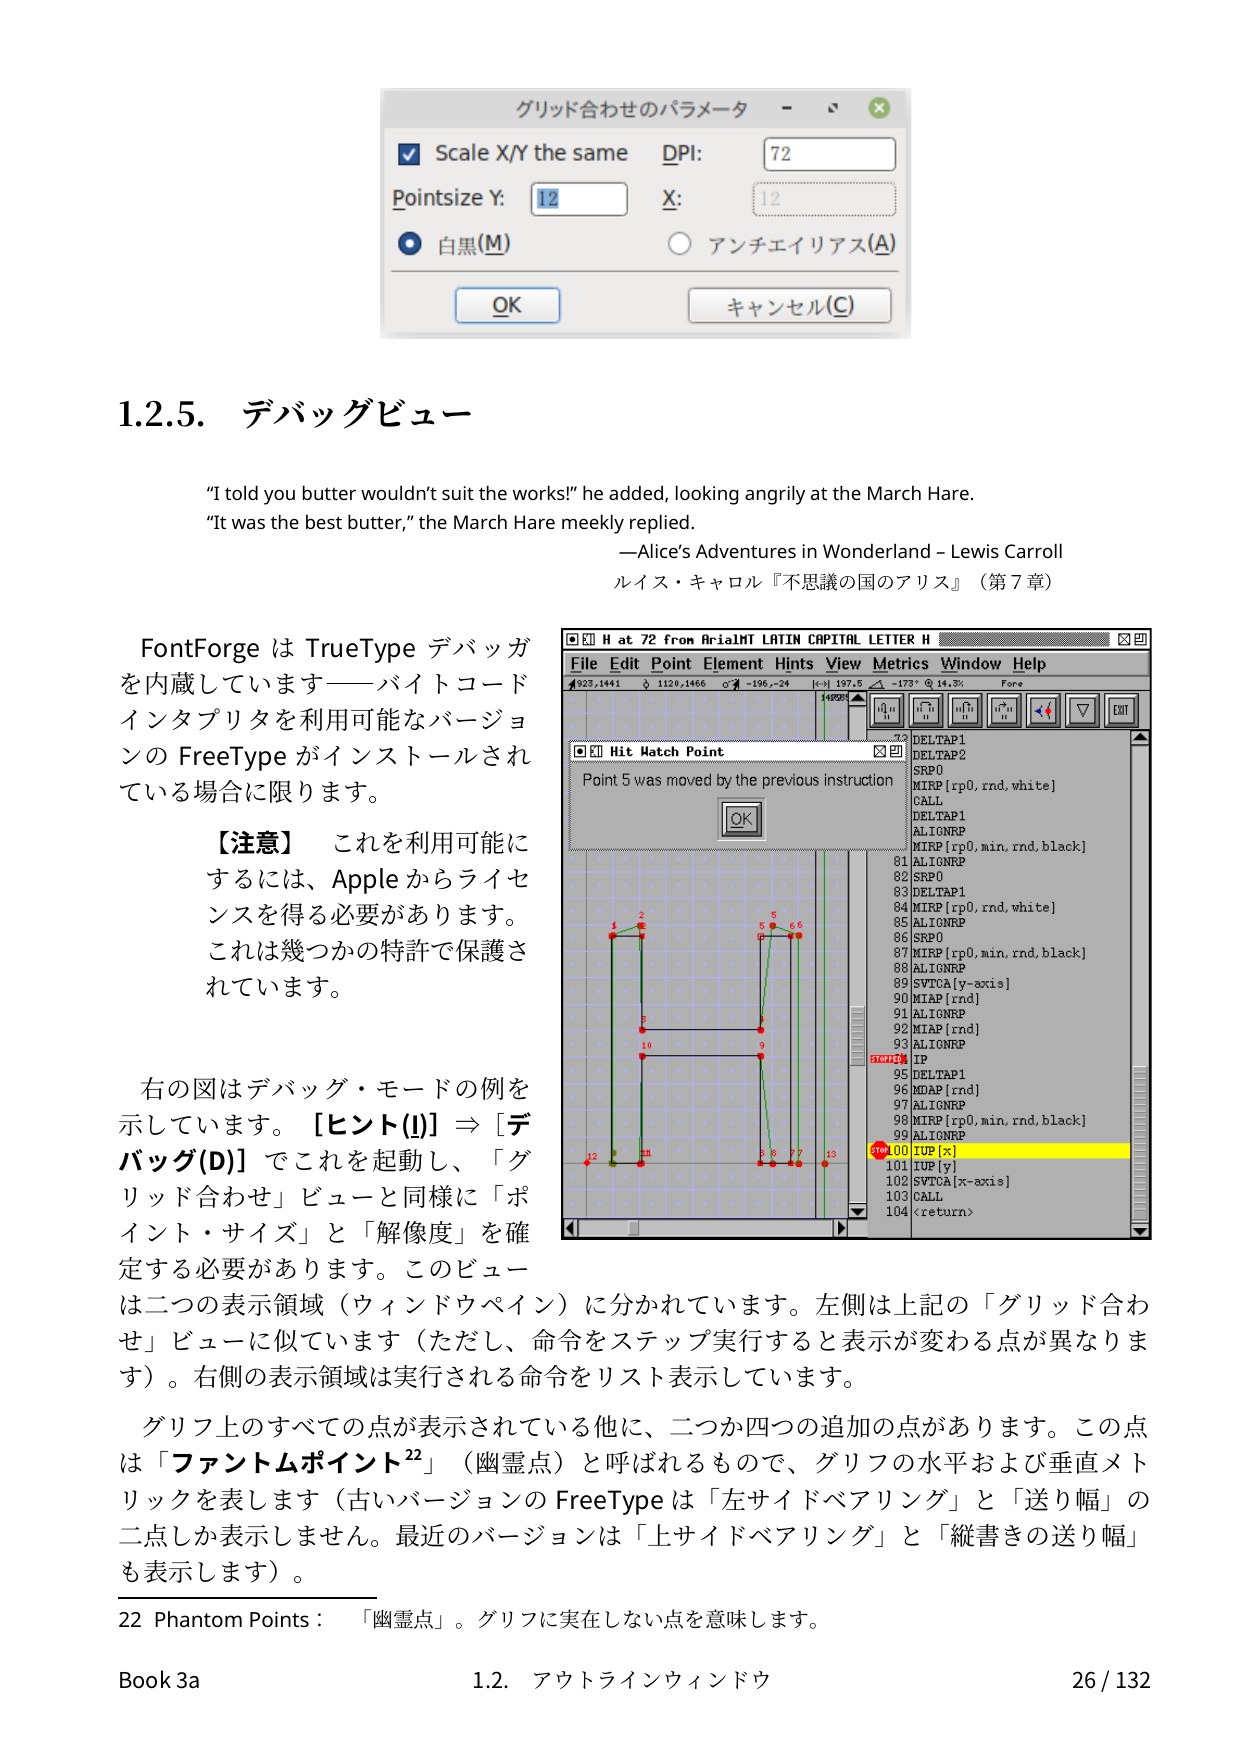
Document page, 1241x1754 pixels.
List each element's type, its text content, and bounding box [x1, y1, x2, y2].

text —Alice’s Adventures in Wonderland – Lewis Carroll [207, 539, 1063, 564]
text “It was the best butter,” the March Hare meekly replied. [207, 509, 1063, 535]
subtitle 1.2.5. デバッグビュー [118, 388, 1152, 436]
text 【注意】 これを利用可能にするには、Apple からライセンスを得る必要があります。これは幾つかの特許で保護されています。 [206, 823, 561, 1004]
text ルイス・キャロル『不思議の国のアリス』（第７章） [207, 568, 1063, 595]
picture [380, 88, 912, 339]
text “I told you butter wouldn’t suit the works!” he added, looking angrily at the March Hare. [207, 480, 1063, 506]
text グリフ上のすべての点が表示されている他に、二つか四つの追加の点があります。この点は「ファントムポイント」（幽霊点）と呼ばれるもので、グリフの水平および垂直メトリックを表します（古いバージョンの FreeType は「左サイドベアリング」と「送り幅」の二点しか表示しません。最近のバージョンは「上サイドベアリング」と「縦書きの送り幅」も表示します）。 [118, 1408, 1152, 1588]
text FontForge は TrueType デバッガを内蔵しています——バイトコードインタプリタを利用可能なバージョンの FreeType がインストールされている場合に限ります。 [118, 628, 561, 809]
text 右の図はデバッグ・モードの例を示しています。［ヒント(I)］⇒［デバッグ(D)］でこれを起動し、「グリッド合わせ」ビューと同様に「ポイント・サイズ」と「解像度」を確定する必要があります。このビューは二つの表示領域（ウィンドウペイン）に分かれています。左側は上記の「グリッド合わせ」ビューに似ています（ただし、命令をステップ実行すると表示が変わる点が異なります）。右側の表示領域は実行される命令をリスト表示しています。 [118, 1069, 1152, 1393]
text Phantom Points： 「幽霊点」。グリフに実在しない点を意味します。 [118, 1604, 1152, 1634]
picture [561, 628, 1152, 1240]
